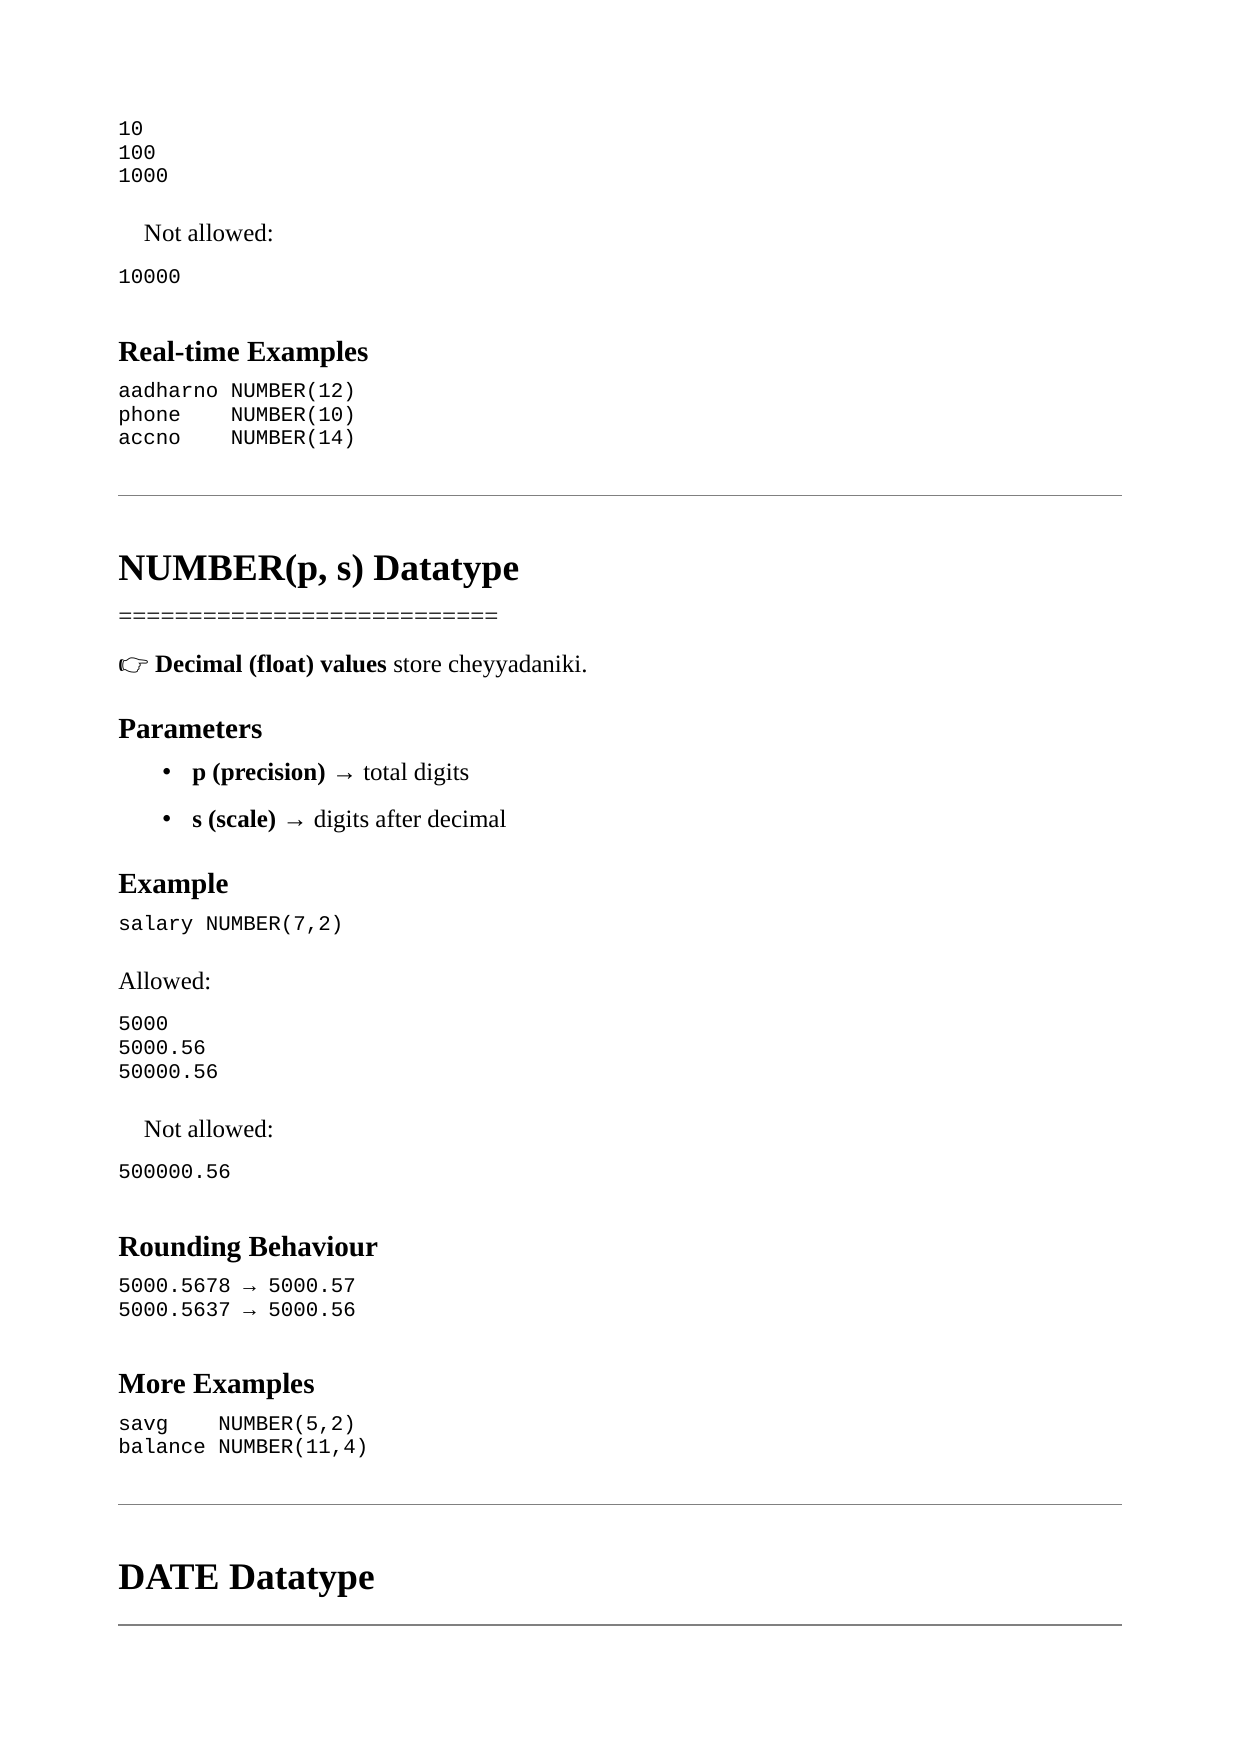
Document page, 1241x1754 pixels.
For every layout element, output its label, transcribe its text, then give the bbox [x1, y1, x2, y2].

text phone NUMBER(10) [118, 403, 1122, 427]
text savg NUMBER(5,2) [118, 1413, 1122, 1436]
text 500000.56 [118, 1161, 1122, 1185]
text 5000 [118, 1013, 1122, 1037]
text aadharno NUMBER(12) [118, 380, 1122, 403]
subtitle NUMBER(p, s) Datatype [118, 545, 1122, 588]
list s (scale) → digits after decimal [162, 804, 1122, 833]
text Allowed: [118, 966, 1122, 994]
text 50000.56 [118, 1061, 1122, 1084]
subtitle Real-time Examples [118, 334, 1122, 367]
subtitle DATE Datatype [118, 1554, 1122, 1598]
text 5000.5637 → 5000.56 [118, 1299, 1122, 1322]
text =========================== [118, 601, 1122, 630]
text ❌ Not allowed: [118, 218, 1122, 247]
text 10 [118, 118, 1122, 142]
text 5000.56 [118, 1037, 1122, 1061]
subtitle Parameters [118, 711, 1122, 744]
text 👉 Decimal (float) values store cheyyadaniki. [118, 649, 1122, 677]
text ❌ Not allowed: [118, 1114, 1122, 1143]
list p (precision) → total digits [162, 757, 1122, 786]
text 5000.5678 → 5000.57 [118, 1275, 1122, 1299]
text accno NUMBER(14) [118, 427, 1122, 451]
text 1000 [118, 165, 1122, 189]
text balance NUMBER(11,4) [118, 1436, 1122, 1460]
text 100 [118, 142, 1122, 165]
subtitle Example [118, 867, 1122, 900]
text 10000 [118, 266, 1122, 290]
subtitle Rounding Behaviour [118, 1229, 1122, 1263]
text salary NUMBER(7,2) [118, 913, 1122, 936]
subtitle More Examples [118, 1367, 1122, 1400]
